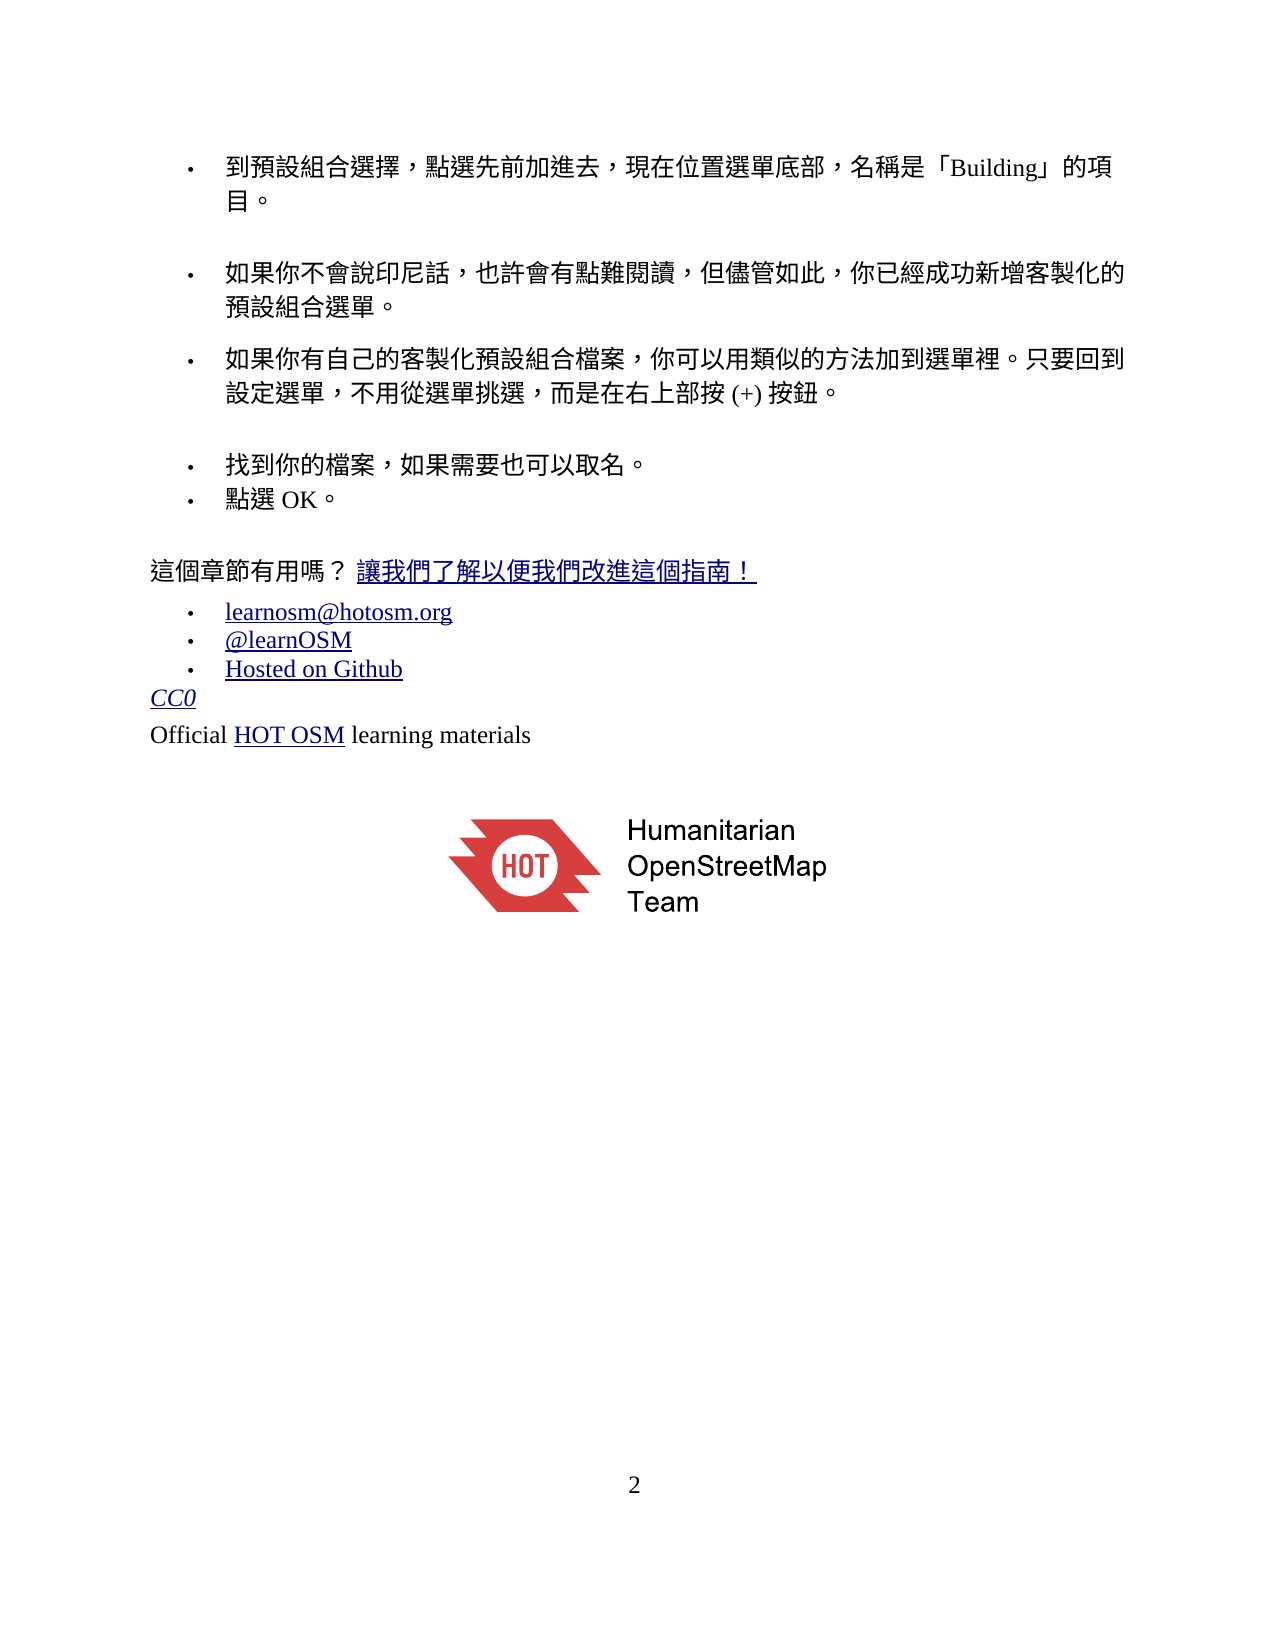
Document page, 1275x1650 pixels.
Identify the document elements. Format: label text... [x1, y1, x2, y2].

list 如果你不會說印尼話，也許會有點難閱讀，但儘管如此，你已經成功新增客製化的預設組合選單。 [187, 256, 1125, 324]
list learnosm@hotosm.org [187, 597, 1125, 625]
text Official HOT OSM learning materials [150, 721, 1125, 749]
list 找到你的檔案，如果需要也可以取名。 [187, 448, 1125, 482]
list 點選 OK。 [187, 482, 1125, 516]
text 這個章節有用嗎？ 讓我們了解以便我們改進這個指南！ [150, 553, 1125, 588]
text CC0 [150, 683, 1125, 712]
list Hosted on Github [187, 654, 1125, 683]
list 到預設組合選擇，點選先前加進去，現在位置選單底部，名稱是「Building」的項目。 [187, 150, 1125, 218]
list 如果你有自己的客製化預設組合檔案，你可以用類似的方法加到選單裡。只要回到設定選單，不用從選單挑選，而是在右上部按 (+) 按鈕。 [187, 342, 1125, 410]
list @learnOSM [187, 625, 1125, 654]
